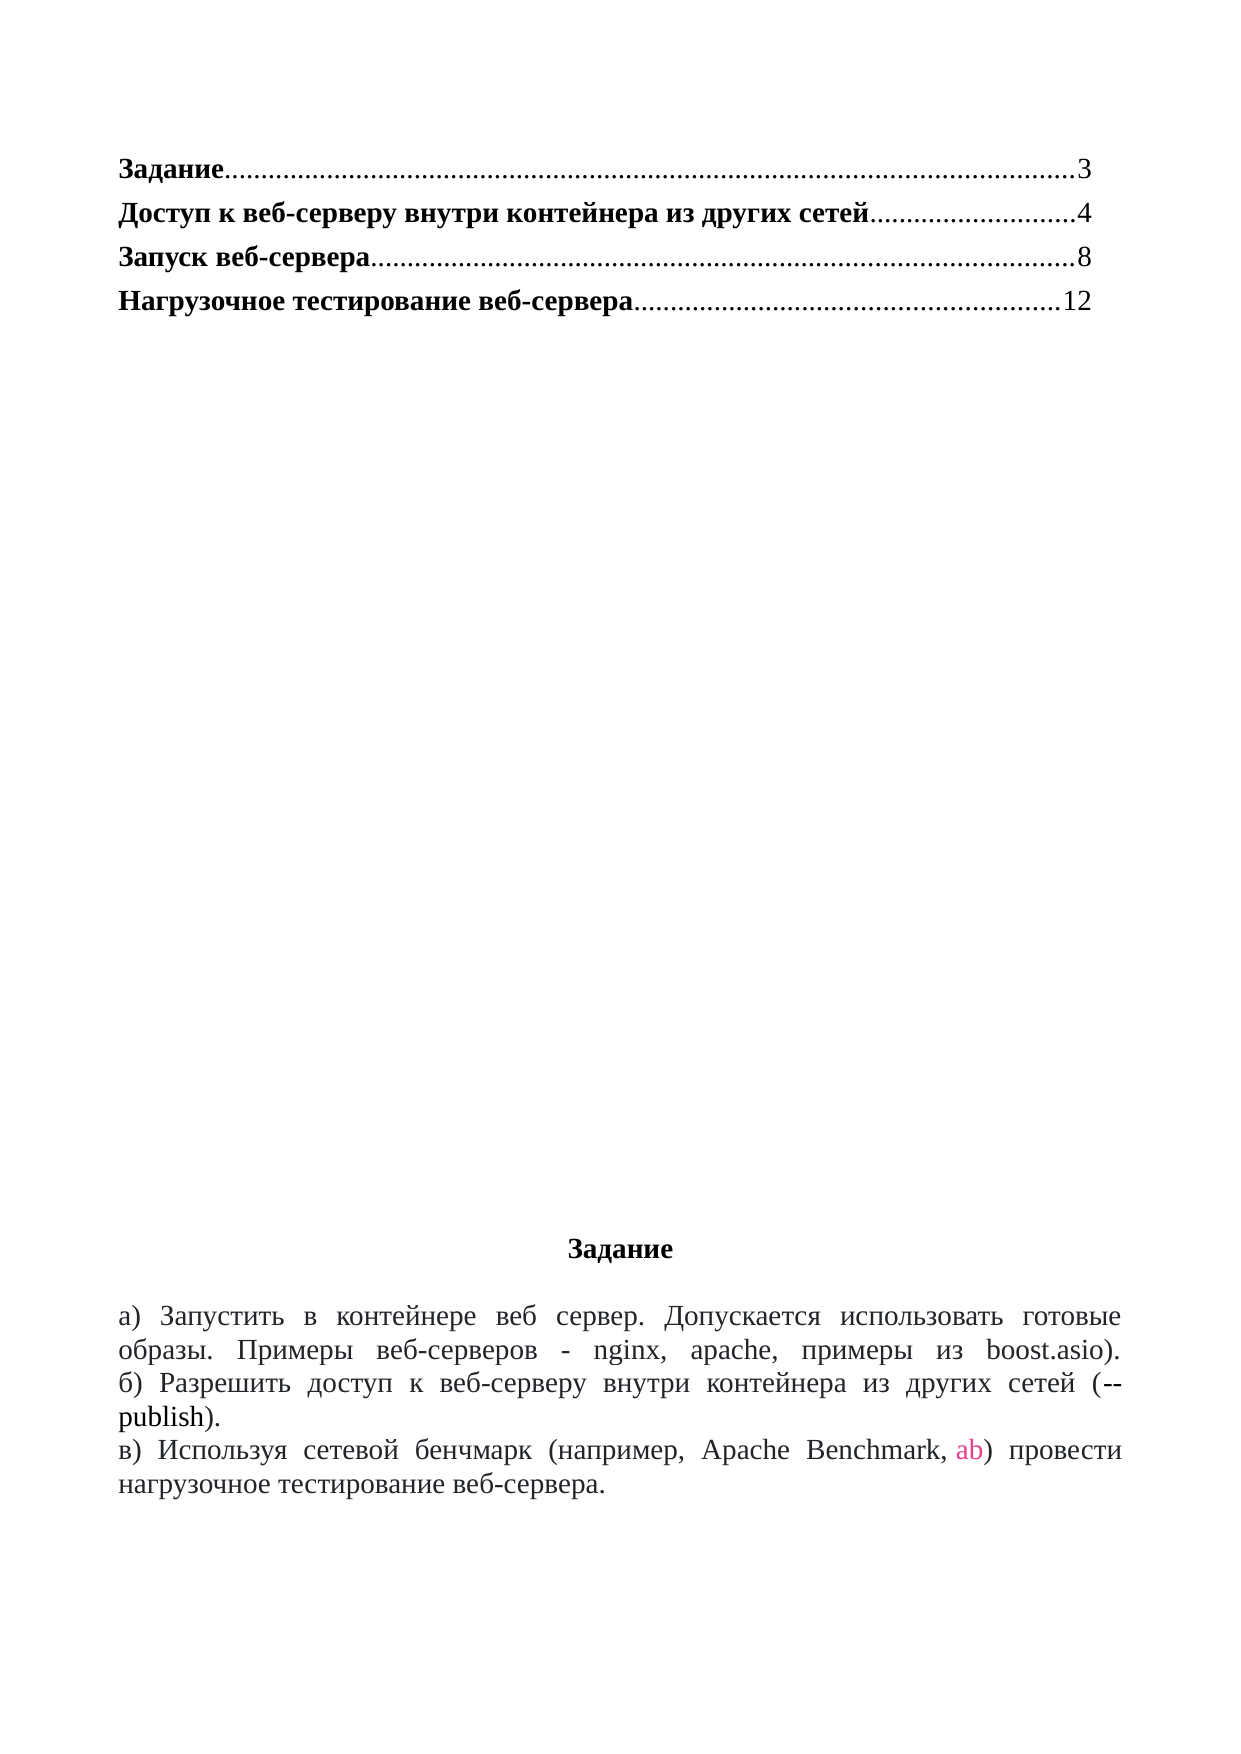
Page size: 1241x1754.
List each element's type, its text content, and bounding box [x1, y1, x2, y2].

text Нагрузочное тестирование веб-сервера 12 [118, 283, 1122, 317]
text Доступ к веб-серверу внутри контейнера из других сетей 4 [118, 196, 1122, 229]
text а) Запустить в контейнере веб сервер. Допускается использовать готовые образы. Примеры веб-серверов - nginx, apache, примеры из boost.asio). б) Разрешить доступ к веб-серверу внутри контейнера из других сетей (--publish). в) Используя сетевой бенчмарк (например, Apache Benchmark, ab) провести нагрузочное тестирование веб-сервера. [118, 1265, 1122, 1499]
text Запуск веб-сервера 8 [118, 239, 1122, 273]
text Задание 3 [118, 152, 1122, 185]
subtitle Задание [118, 1231, 1122, 1265]
